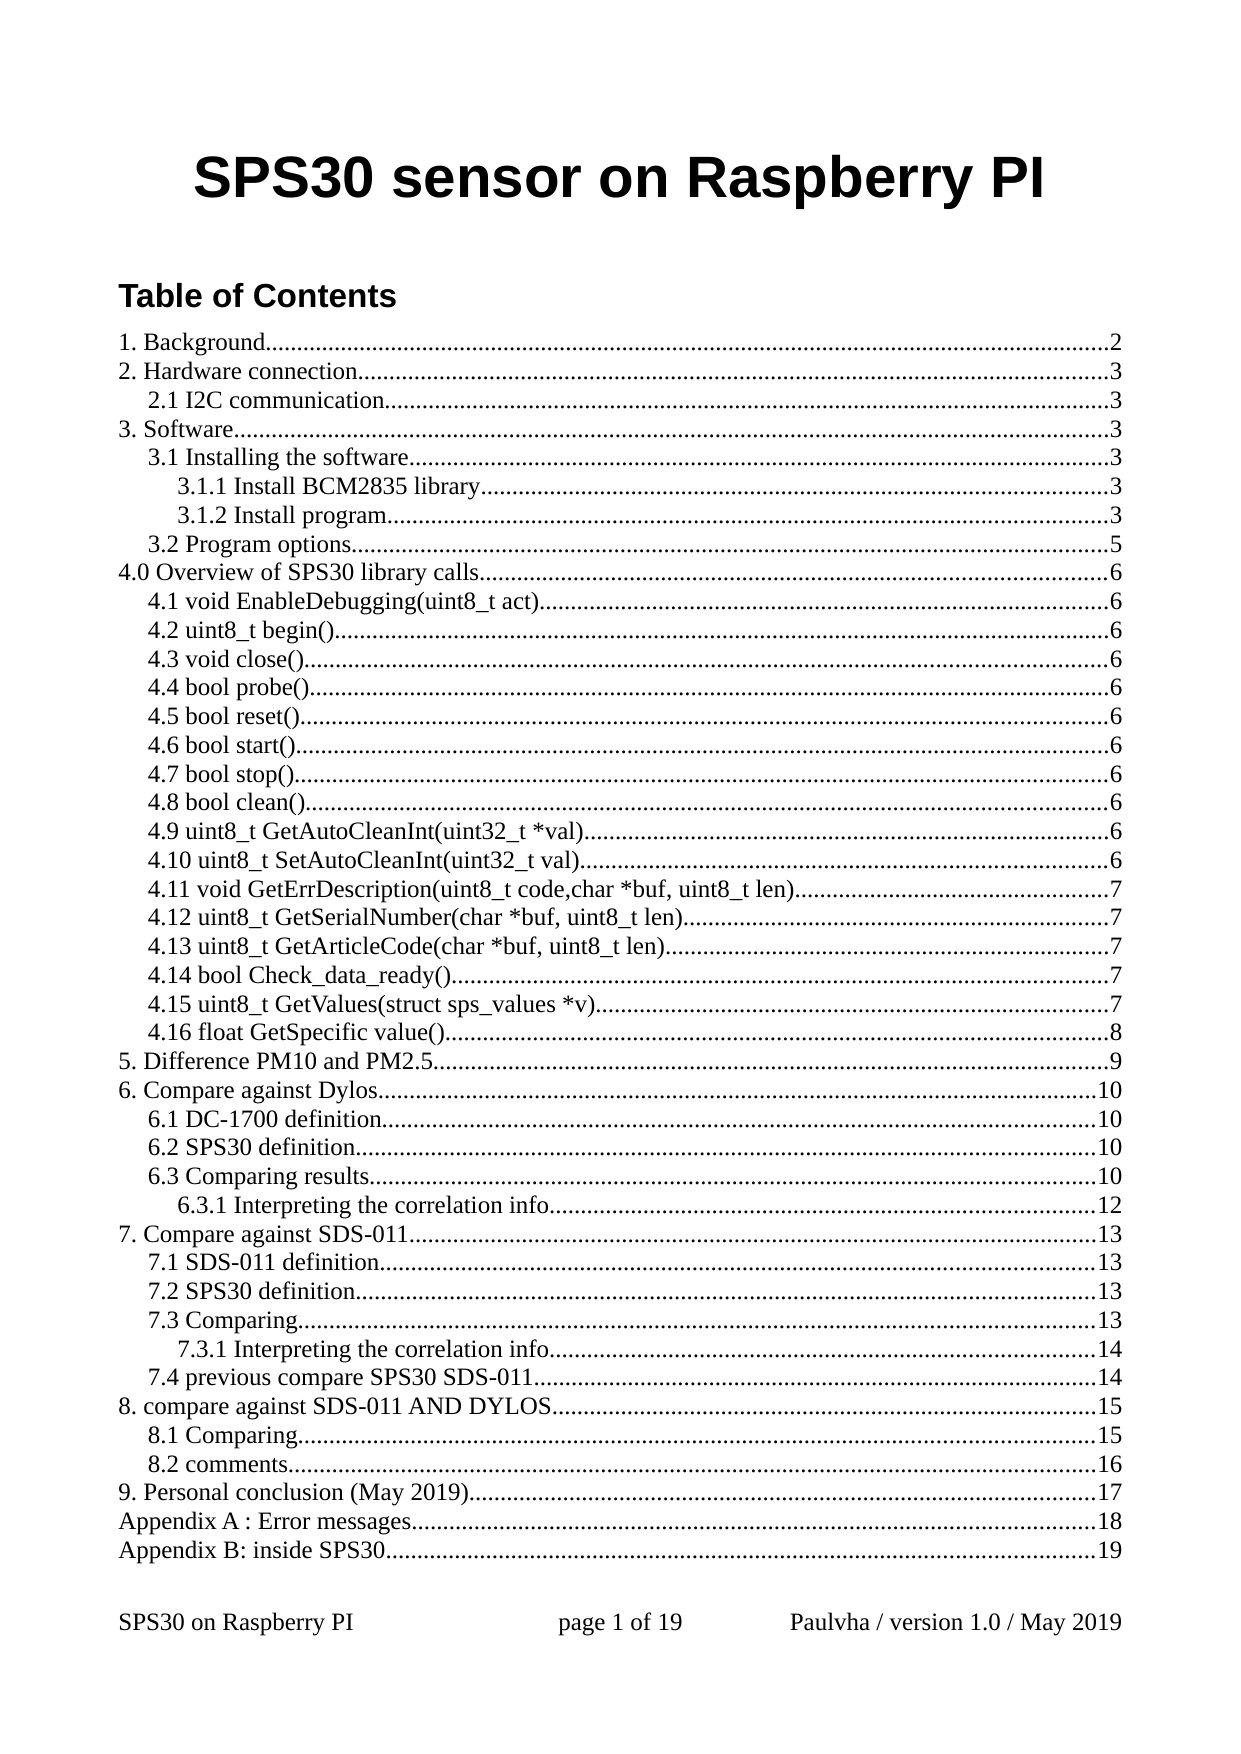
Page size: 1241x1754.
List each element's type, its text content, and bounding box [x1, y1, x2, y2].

text 4.9 uint8_t GetAutoCleanInt(uint32_t *val) 6 [148, 816, 1122, 845]
text 3.2 Program options 5 [148, 529, 1122, 557]
text 6.2 SPS30 definition 10 [148, 1132, 1122, 1161]
text 7.2 SPS30 definition 13 [148, 1276, 1122, 1305]
text 4.6 bool start() 6 [148, 730, 1122, 759]
text 8.1 Comparing 15 [148, 1420, 1122, 1449]
text 7.4 previous compare SPS30 SDS-011 14 [148, 1362, 1122, 1391]
text 4.8 bool clean() 6 [148, 787, 1122, 816]
text 4.7 bool stop() 6 [148, 759, 1122, 787]
text 4.0 Overview of SPS30 library calls 6 [118, 557, 1122, 586]
text 3.1 Installing the software 3 [148, 442, 1122, 471]
text 8. compare against SDS-011 AND DYLOS 15 [118, 1391, 1122, 1420]
text 6. Compare against Dylos 10 [118, 1075, 1122, 1104]
text 4.16 float GetSpecific value() 8 [148, 1017, 1122, 1046]
text 4.5 bool reset() 6 [148, 701, 1122, 730]
text 4.2 uint8_t begin() 6 [148, 615, 1122, 644]
text 3.1.2 Install program 3 [177, 500, 1122, 529]
text 6.3 Comparing results 10 [148, 1161, 1122, 1190]
subtitle Table of Contents [118, 276, 1122, 315]
text Appendix B: inside SPS30 19 [118, 1535, 1122, 1564]
text 4.14 bool Check_data_ready() 7 [148, 960, 1122, 989]
text 7.3 Comparing 13 [148, 1305, 1122, 1334]
text 4.15 uint8_t GetValues(struct sps_values *v) 7 [148, 989, 1122, 1017]
text 3.1.1 Install BCM2835 library 3 [177, 471, 1122, 500]
text 3. Software 3 [118, 414, 1122, 442]
text 4.11 void GetErrDescription(uint8_t code,char *buf, uint8_t len) 7 [148, 874, 1122, 902]
text 4.1 void EnableDebugging(uint8_t act) 6 [148, 586, 1122, 615]
text Appendix A : Error messages 18 [118, 1506, 1122, 1535]
text 4.13 uint8_t GetArticleCode(char *buf, uint8_t len) 7 [148, 931, 1122, 960]
text 7. Compare against SDS-011 13 [118, 1219, 1122, 1247]
text 9. Personal conclusion (May 2019) 17 [118, 1477, 1122, 1506]
text 2.1 I2C communication 3 [148, 385, 1122, 414]
text 4.3 void close() 6 [148, 644, 1122, 672]
text 4.10 uint8_t SetAutoCleanInt(uint32_t val) 6 [148, 845, 1122, 874]
title SPS30 sensor on Raspberry PI [118, 143, 1122, 210]
text 2. Hardware connection 3 [118, 356, 1122, 385]
text 1. Background 2 [118, 327, 1122, 356]
text 5. Difference PM10 and PM2.5 9 [118, 1046, 1122, 1075]
text 4.12 uint8_t GetSerialNumber(char *buf, uint8_t len) 7 [148, 902, 1122, 931]
text 8.2 comments 16 [148, 1449, 1122, 1477]
text 6.3.1 Interpreting the correlation info 12 [177, 1190, 1122, 1219]
text 6.1 DC-1700 definition 10 [148, 1104, 1122, 1132]
text 4.4 bool probe() 6 [148, 672, 1122, 701]
text 7.3.1 Interpreting the correlation info 14 [177, 1334, 1122, 1362]
text 7.1 SDS-011 definition 13 [148, 1247, 1122, 1276]
